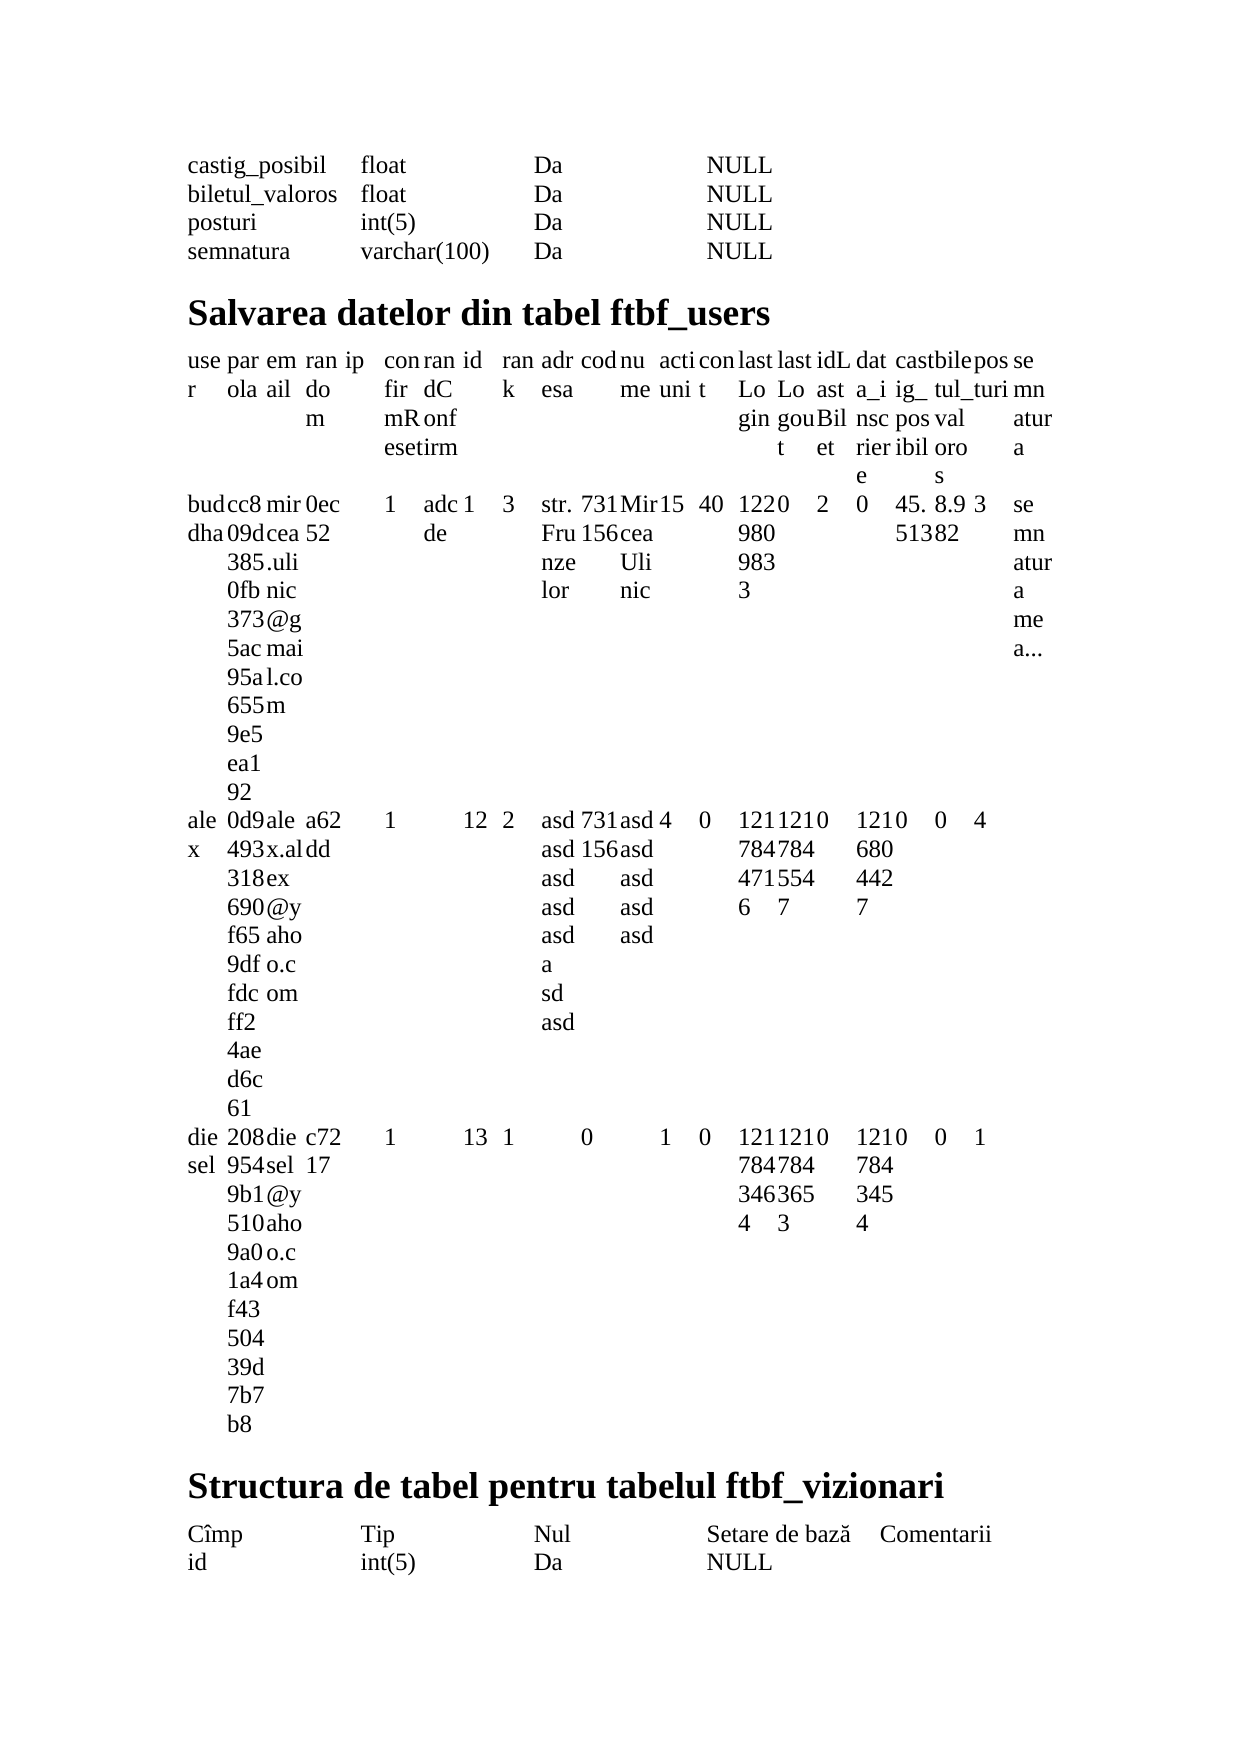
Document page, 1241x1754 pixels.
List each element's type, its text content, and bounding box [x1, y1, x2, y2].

table_cell 0 [699, 806, 738, 1122]
table_cell 1217843653 [777, 1122, 816, 1438]
table_cell [880, 150, 1053, 179]
table_cell 731156 [581, 806, 620, 1122]
table_header biletul_valoros [934, 346, 974, 489]
table_cell 1217845547 [777, 806, 816, 1122]
table_cell 45.513 [895, 489, 934, 806]
table_header random [305, 346, 345, 489]
table_cell [1013, 1122, 1053, 1438]
table_cell 0 [777, 489, 816, 806]
table_cell 0d9493318690f659dffdcff24aed6c61 [227, 806, 266, 1122]
table_cell 1 [384, 489, 423, 806]
table_cell 4 [974, 806, 1013, 1122]
table_cell [880, 1548, 1053, 1576]
table_cell 0 [934, 1122, 974, 1438]
table_cell 731156 [581, 489, 620, 806]
table_header data_inscriere [856, 346, 895, 489]
table_cell semnatura mea... [1013, 489, 1053, 806]
table_cell 1229809833 [738, 489, 777, 806]
table_cell 1 [974, 1122, 1013, 1438]
table_header Comentarii [880, 1519, 1053, 1547]
table_cell [345, 1122, 384, 1438]
table_cell cc809d3850fb3735ac95a6559e5ea192 [227, 489, 266, 806]
table_cell Mircea Ulinic [620, 489, 659, 806]
table_cell float [360, 179, 533, 207]
table_header lastLogin [738, 346, 777, 489]
table_cell NULL [706, 179, 879, 207]
table_cell str. Frunzelor [541, 489, 581, 806]
table_header nume [620, 346, 659, 489]
table_cell 0 [895, 806, 934, 1122]
table_cell 1217844716 [738, 806, 777, 1122]
table_cell posturi [188, 208, 360, 236]
table_header Nul [534, 1519, 706, 1547]
table_cell NULL [706, 208, 879, 236]
table_cell castig_posibil [188, 150, 360, 179]
table_cell c7217 [305, 1122, 345, 1438]
table_header semnatura [1013, 346, 1053, 489]
table_cell 1 [384, 1122, 423, 1438]
table_cell [880, 236, 1053, 265]
table_cell 0 [816, 1122, 856, 1438]
table_cell int(5) [360, 1548, 533, 1576]
table_header cod [581, 346, 620, 489]
table_cell 0 [856, 489, 895, 806]
table_header Setare de bază [706, 1519, 879, 1547]
table_cell NULL [706, 150, 879, 179]
table_cell 1217843464 [738, 1122, 777, 1438]
table_cell 0ec52 [305, 489, 345, 806]
table_cell semnatura [188, 236, 360, 265]
table_header parola [227, 346, 266, 489]
table_cell 1 [463, 489, 502, 806]
table_header ip [345, 346, 384, 489]
table_cell 0 [699, 1122, 738, 1438]
subtitle Structura de tabel pentru tabelul ftbf_vizionari [187, 1463, 1053, 1506]
table_header confirmReset [384, 346, 423, 489]
table_header email [266, 346, 305, 489]
table_cell 1216804427 [856, 806, 895, 1122]
table_cell [880, 179, 1053, 207]
table_cell [541, 1122, 581, 1438]
table_cell 3 [502, 489, 541, 806]
table_header id [463, 346, 502, 489]
table_cell 13 [463, 1122, 502, 1438]
table_cell 3 [974, 489, 1013, 806]
table_cell 2089549b15109a01a4f4350439d7b7b8 [227, 1122, 266, 1438]
table_cell int(5) [360, 208, 533, 236]
table_cell NULL [706, 236, 879, 265]
table_header rank [502, 346, 541, 489]
table_cell [423, 806, 463, 1122]
table_cell alex.alex@yahoo.com [266, 806, 305, 1122]
table_cell 8.982 [934, 489, 974, 806]
table_cell 2 [816, 489, 856, 806]
table_header Tip [360, 1519, 533, 1547]
table_cell biletul_valoros [188, 179, 360, 207]
table_cell 2 [502, 806, 541, 1122]
table_cell adcde [423, 489, 463, 806]
table_cell [620, 1122, 659, 1438]
table_header cont [699, 346, 738, 489]
table_header adresa [541, 346, 581, 489]
table_cell a62dd [305, 806, 345, 1122]
table_cell [880, 208, 1053, 236]
table_cell alex [188, 806, 227, 1122]
table_cell diesel [188, 1122, 227, 1438]
table_cell asdasdasdasdasd [620, 806, 659, 1122]
table_header castig_posibil [895, 346, 934, 489]
table_cell diesel@yahoo.com [266, 1122, 305, 1438]
table_cell mircea.ulinic@gmail.com [266, 489, 305, 806]
table_header idLastBilet [816, 346, 856, 489]
table_cell id [188, 1548, 360, 1576]
table_cell 15 [659, 489, 698, 806]
table_cell 1217843454 [856, 1122, 895, 1438]
table_cell NULL [706, 1548, 879, 1576]
table_header lastLogout [777, 346, 816, 489]
table_cell 0 [581, 1122, 620, 1438]
table_header user [188, 346, 227, 489]
table_cell [345, 489, 384, 806]
table_cell Da [534, 236, 706, 265]
table_cell buddha [188, 489, 227, 806]
table_cell 12 [463, 806, 502, 1122]
table_cell asdasd asdasdasd a sd asd [541, 806, 581, 1122]
table_cell [345, 806, 384, 1122]
table_cell 40 [699, 489, 738, 806]
table_header actiuni [659, 346, 698, 489]
table_header posturi [974, 346, 1013, 489]
table_cell Da [534, 179, 706, 207]
table_header Cîmp [188, 1519, 360, 1547]
table_cell 1 [502, 1122, 541, 1438]
table_cell 0 [816, 806, 856, 1122]
table_cell 4 [659, 806, 698, 1122]
table_cell [1013, 806, 1053, 1122]
table_cell Da [534, 1548, 706, 1576]
table_cell 1 [384, 806, 423, 1122]
table_header randConfirm [423, 346, 463, 489]
table_cell 0 [934, 806, 974, 1122]
table_cell Da [534, 208, 706, 236]
table_cell 1 [659, 1122, 698, 1438]
table_cell 0 [895, 1122, 934, 1438]
subtitle Salvarea datelor din tabel ftbf_users [187, 290, 1053, 333]
table_cell float [360, 150, 533, 179]
table_cell Da [534, 150, 706, 179]
table_cell [423, 1122, 463, 1438]
table_cell varchar(100) [360, 236, 533, 265]
